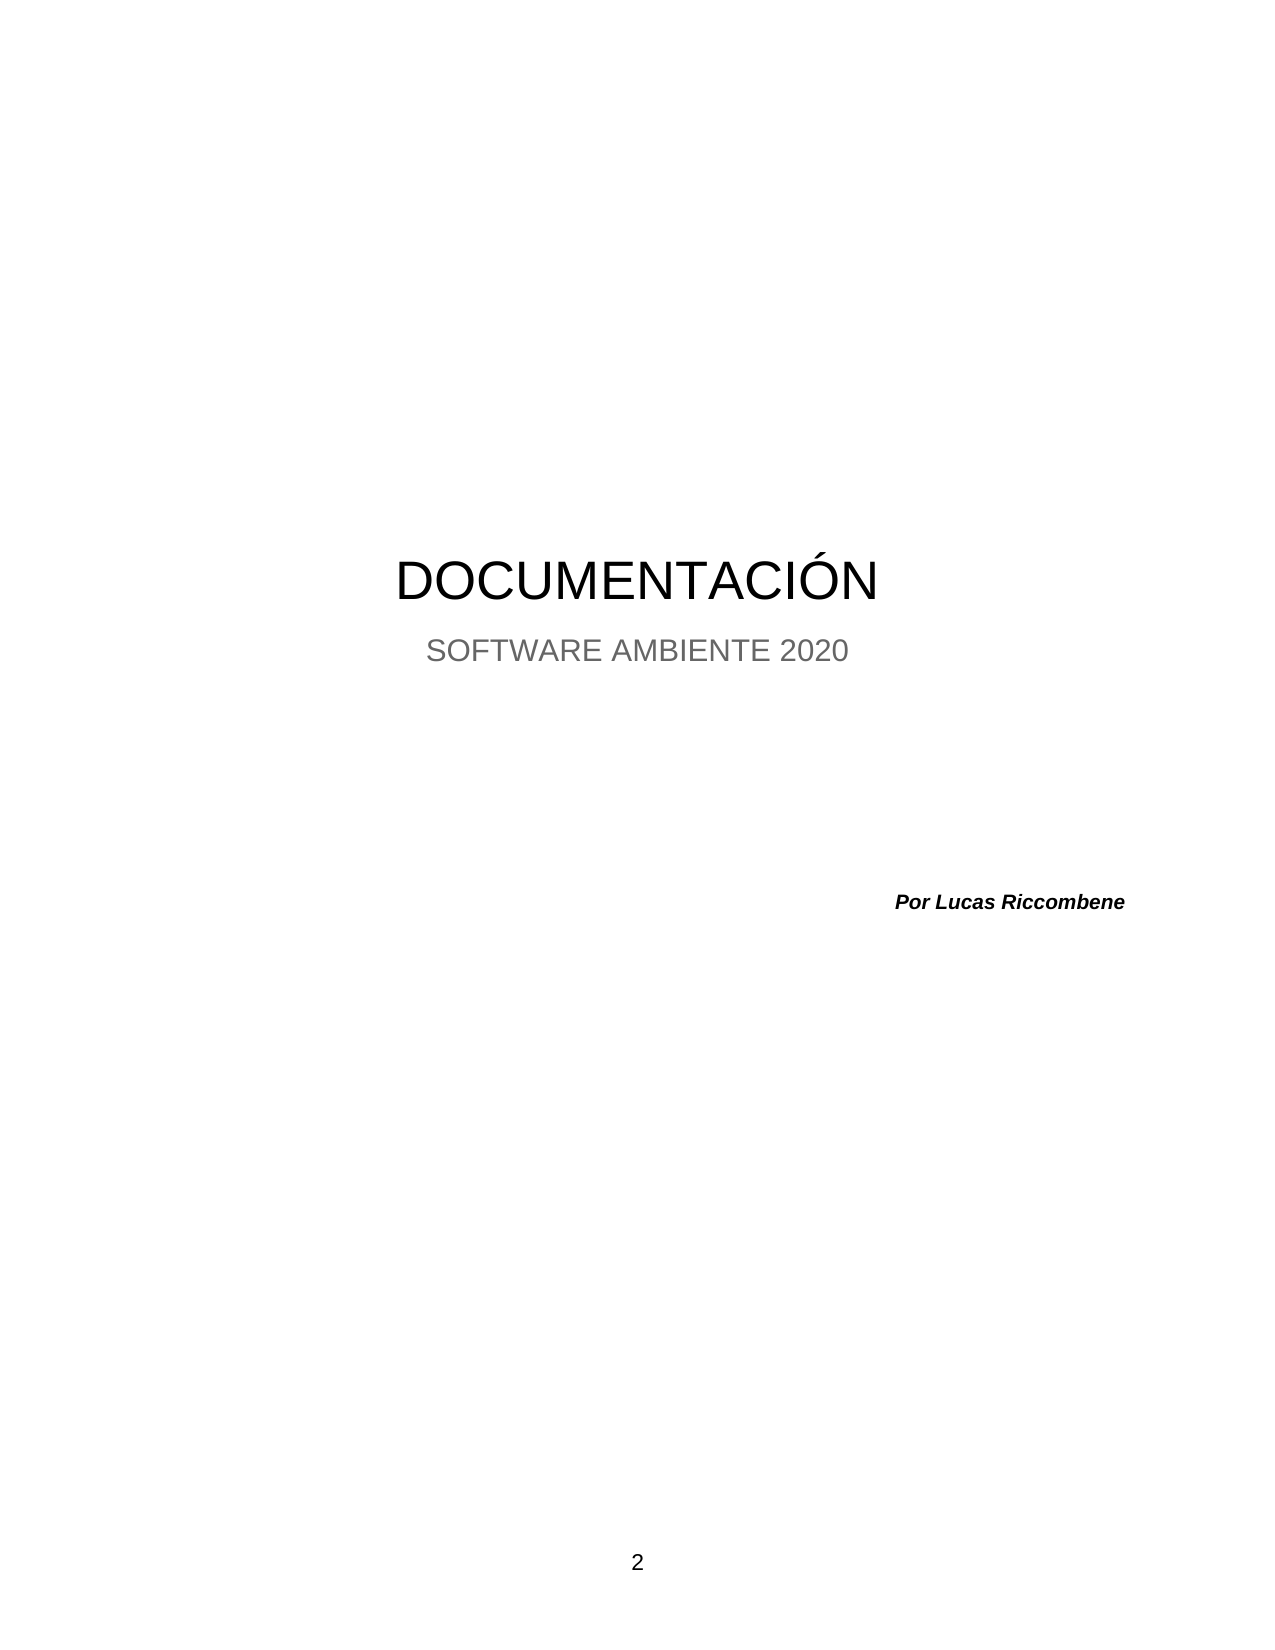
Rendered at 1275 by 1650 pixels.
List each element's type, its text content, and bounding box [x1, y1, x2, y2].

text Por Lucas Riccombene [150, 890, 1125, 914]
subtitle SOFTWARE AMBIENTE 2020 [150, 632, 1125, 668]
title DOCUMENTACIÓN [150, 548, 1125, 611]
